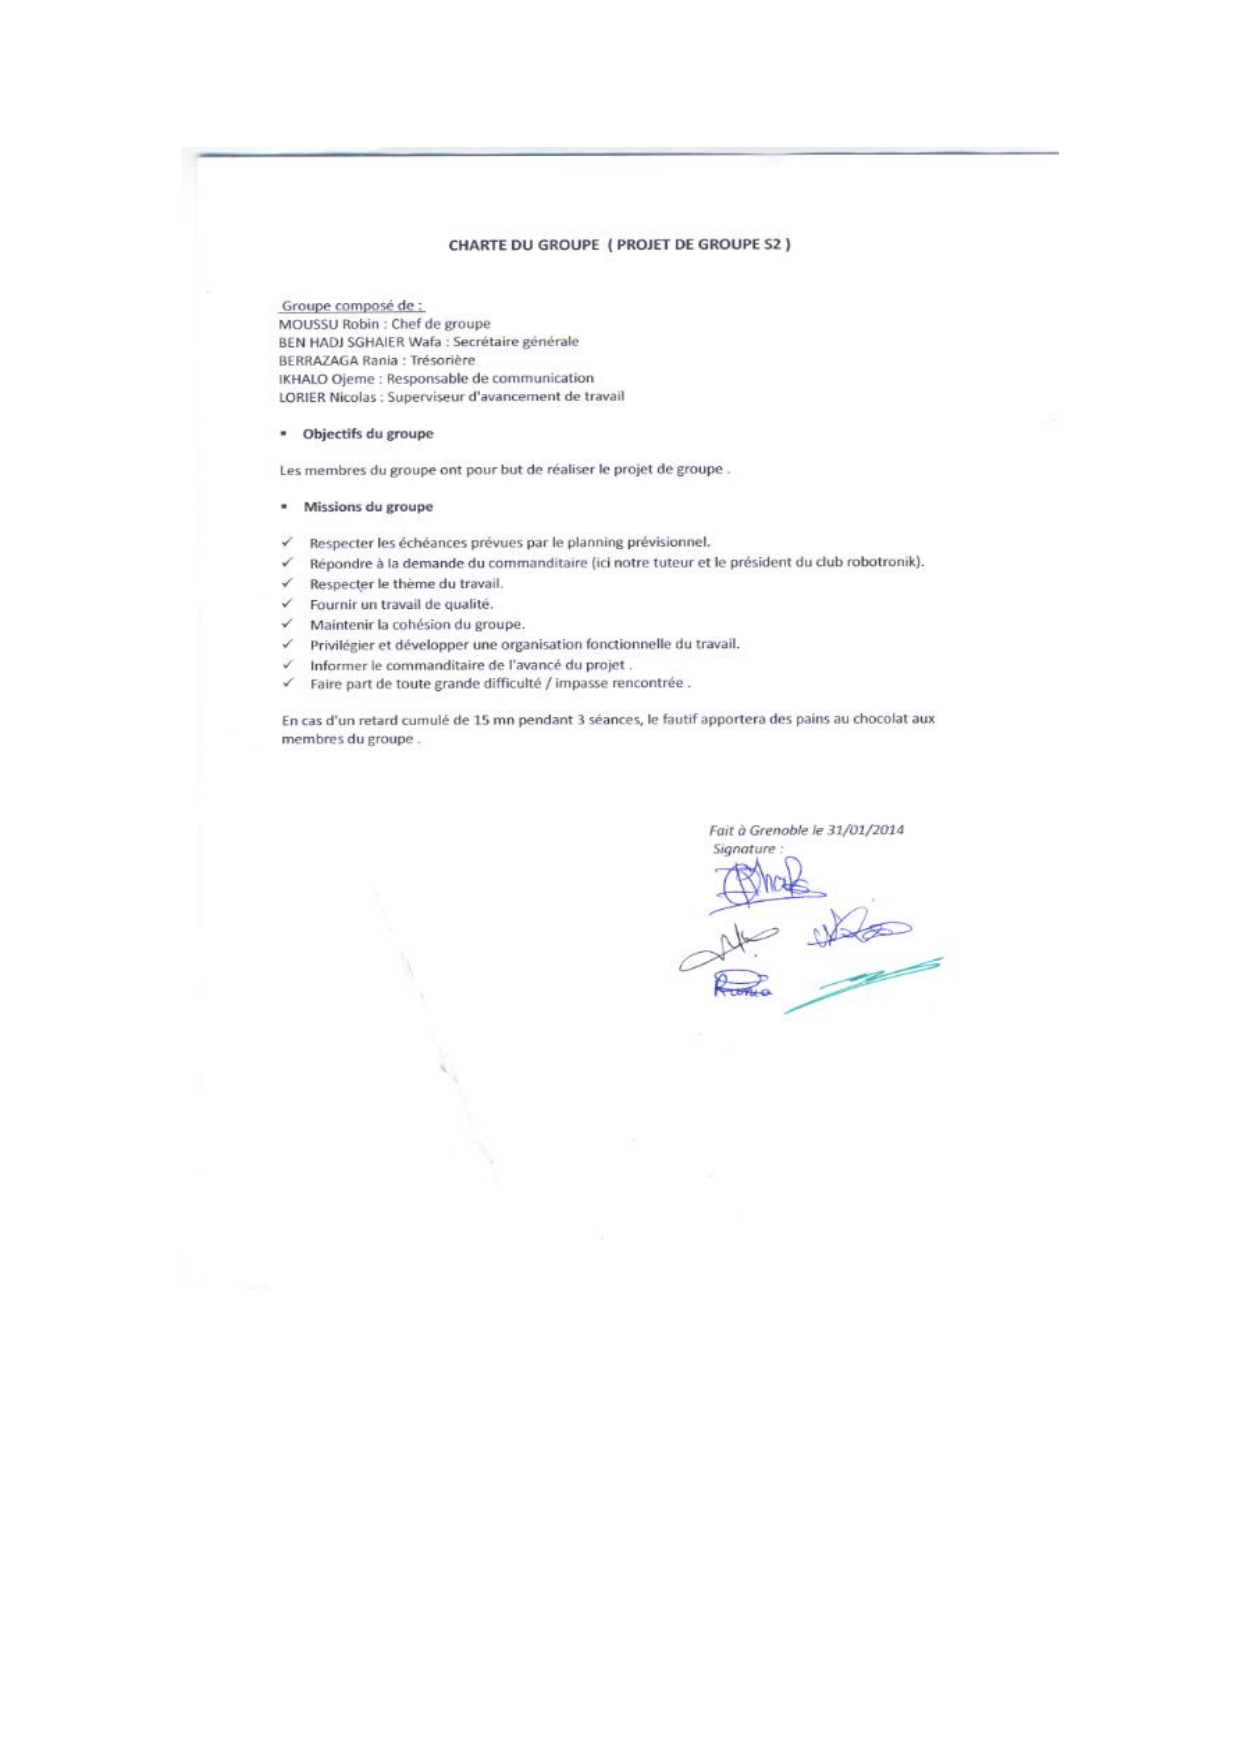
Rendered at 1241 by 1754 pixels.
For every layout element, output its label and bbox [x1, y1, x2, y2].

picture [181, 147, 1059, 1289]
